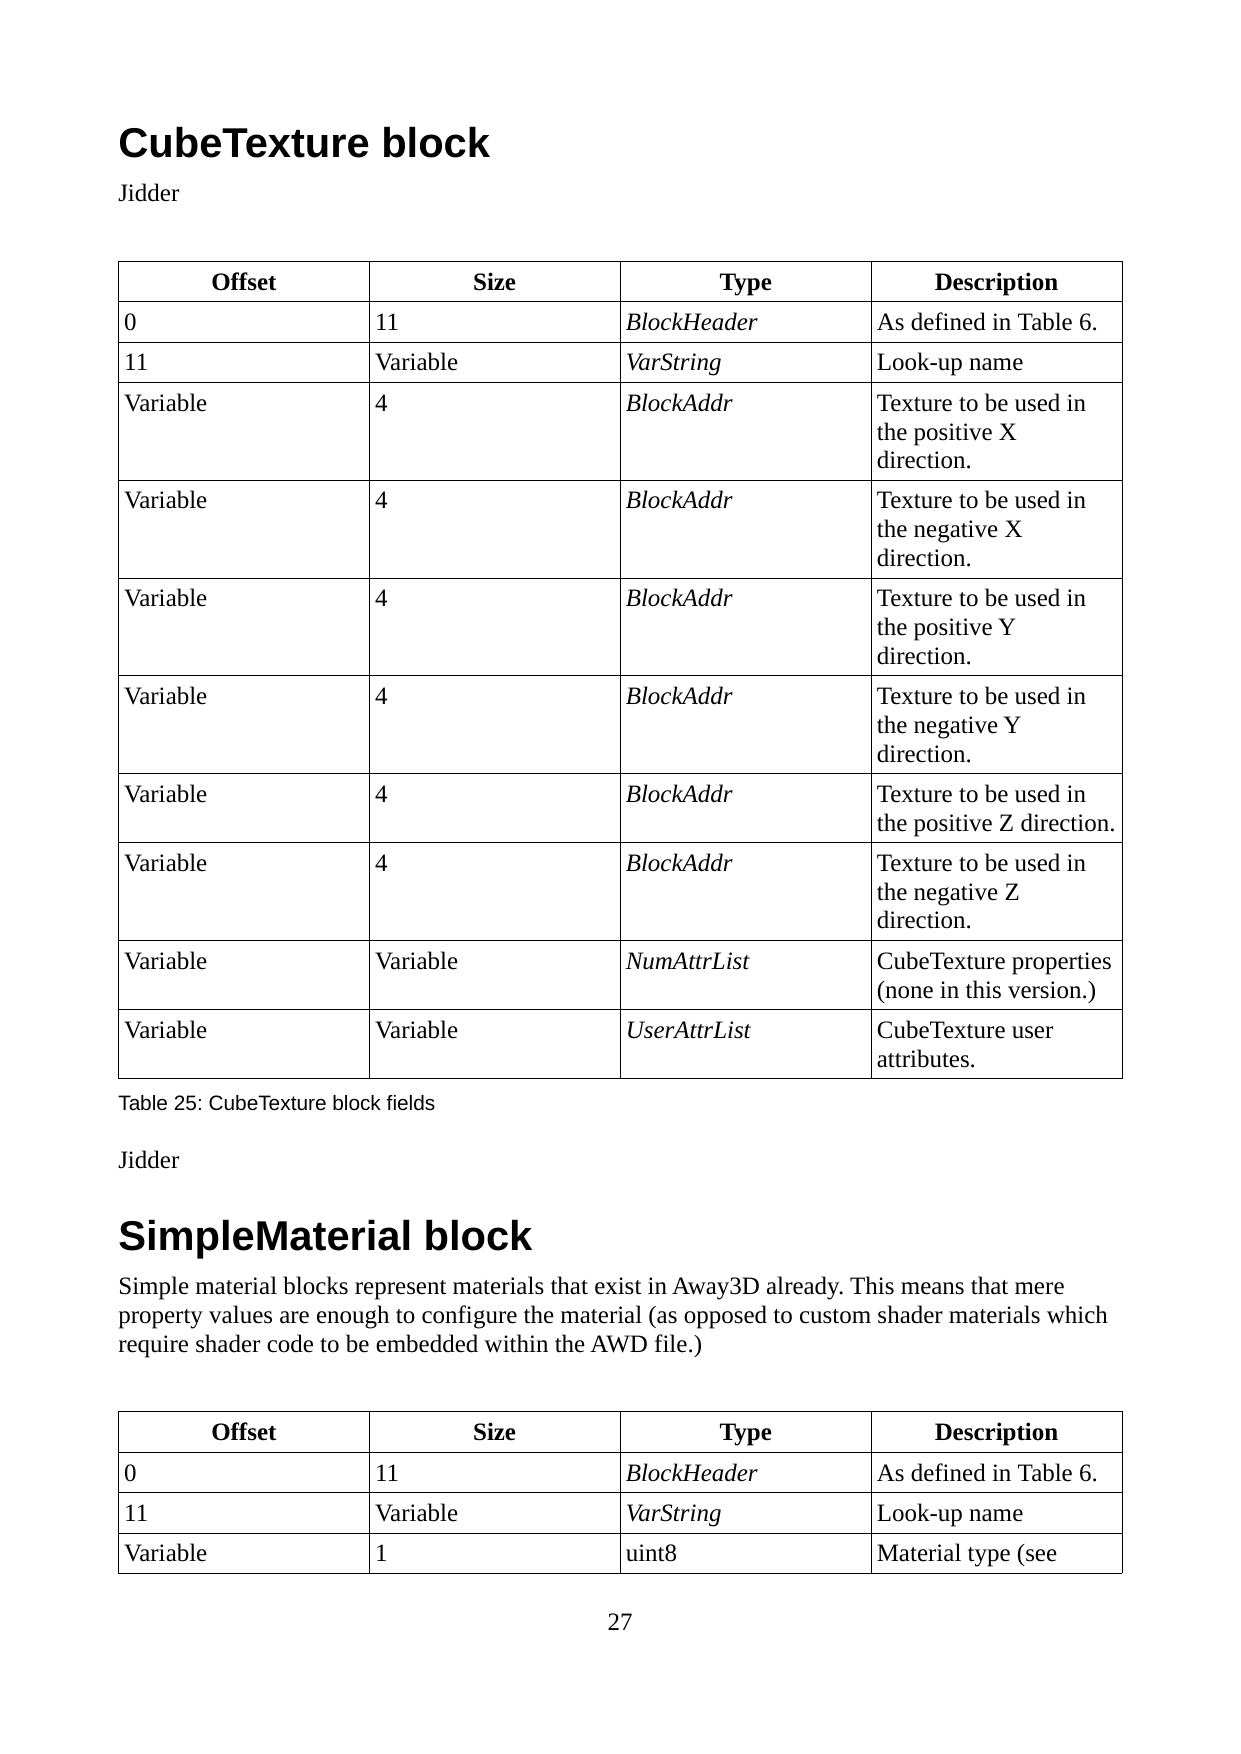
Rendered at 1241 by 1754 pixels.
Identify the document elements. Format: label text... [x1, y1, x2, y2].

table_cell 4 [370, 774, 620, 842]
table_cell Texture to be used in the negative Z direction. [872, 843, 1122, 940]
table_cell BlockAddr [621, 774, 871, 842]
table_cell Texture to be used in the positive Z direction. [872, 774, 1122, 842]
table_cell 0 [119, 302, 369, 342]
text Simple material blocks represent materials that exist in Away3D already. This means that mere property values are enough to configure the material (as opposed to custom shader materials which require shader code to be embedded within the AWD file.) [118, 1271, 1122, 1358]
table_cell Variable [370, 941, 620, 1009]
table_cell 0 [119, 1453, 369, 1492]
table_header Offset [119, 1412, 369, 1452]
table_cell Variable [370, 1010, 620, 1078]
table_header Size [370, 1412, 620, 1452]
table_cell Variable [119, 774, 369, 842]
table_cell BlockHeader [621, 302, 871, 342]
table_cell BlockAddr [621, 383, 871, 480]
table_header Description [872, 1412, 1122, 1452]
table_cell Texture to be used in the negative X direction. [872, 481, 1122, 578]
table_cell Variable [119, 481, 369, 578]
text Jidder [118, 178, 1122, 207]
table_header Offset [119, 262, 369, 301]
table_header Type [621, 1412, 871, 1452]
table_header Description [872, 262, 1122, 301]
table_cell 4 [370, 481, 620, 578]
text Jidder [118, 1145, 1122, 1173]
table_cell BlockAddr [621, 579, 871, 675]
table_cell Variable [119, 843, 369, 940]
table_cell Variable [119, 1010, 369, 1078]
table_cell 4 [370, 843, 620, 940]
table_cell uint8 [621, 1534, 871, 1573]
table_cell BlockHeader [621, 1453, 871, 1492]
subtitle CubeTexture block [118, 118, 1122, 166]
text Table 25: CubeTexture block fields [118, 1091, 1122, 1115]
table_cell BlockAddr [621, 676, 871, 773]
table_cell Look-up name [872, 1493, 1122, 1532]
table_cell NumAttrList [621, 941, 871, 1009]
table_cell As defined in Table 6. [872, 1453, 1122, 1492]
table_cell 11 [119, 1493, 369, 1532]
table_cell Look-up name [872, 343, 1122, 382]
table_cell Variable [370, 1493, 620, 1532]
table_cell 11 [370, 1453, 620, 1492]
table_cell 11 [119, 343, 369, 382]
table_header Type [621, 262, 871, 301]
table_cell 4 [370, 383, 620, 480]
table_cell As defined in Table 6. [872, 302, 1122, 342]
table_header Size [370, 262, 620, 301]
subtitle SimpleMaterial block [118, 1211, 1122, 1259]
table_cell BlockAddr [621, 481, 871, 578]
table_cell Texture to be used in the positive Y direction. [872, 579, 1122, 675]
table_cell CubeTexture properties (none in this version.) [872, 941, 1122, 1009]
table_cell 11 [370, 302, 620, 342]
table_cell BlockAddr [621, 843, 871, 940]
table_cell 4 [370, 579, 620, 675]
table_cell 4 [370, 676, 620, 773]
table_cell CubeTexture user attributes. [872, 1010, 1122, 1078]
table_cell Variable [119, 383, 369, 480]
table_cell 1 [370, 1534, 620, 1573]
table_cell VarString [621, 343, 871, 382]
table_cell Variable [119, 676, 369, 773]
table_cell UserAttrList [621, 1010, 871, 1078]
table_cell Variable [370, 343, 620, 382]
table_cell Variable [119, 1534, 369, 1573]
table_cell Texture to be used in the positive X direction. [872, 383, 1122, 480]
table_cell Variable [119, 579, 369, 675]
table_cell Material type (see [872, 1534, 1122, 1573]
table_cell Texture to be used in the negative Y direction. [872, 676, 1122, 773]
table_cell Variable [119, 941, 369, 1009]
table_cell VarString [621, 1493, 871, 1532]
